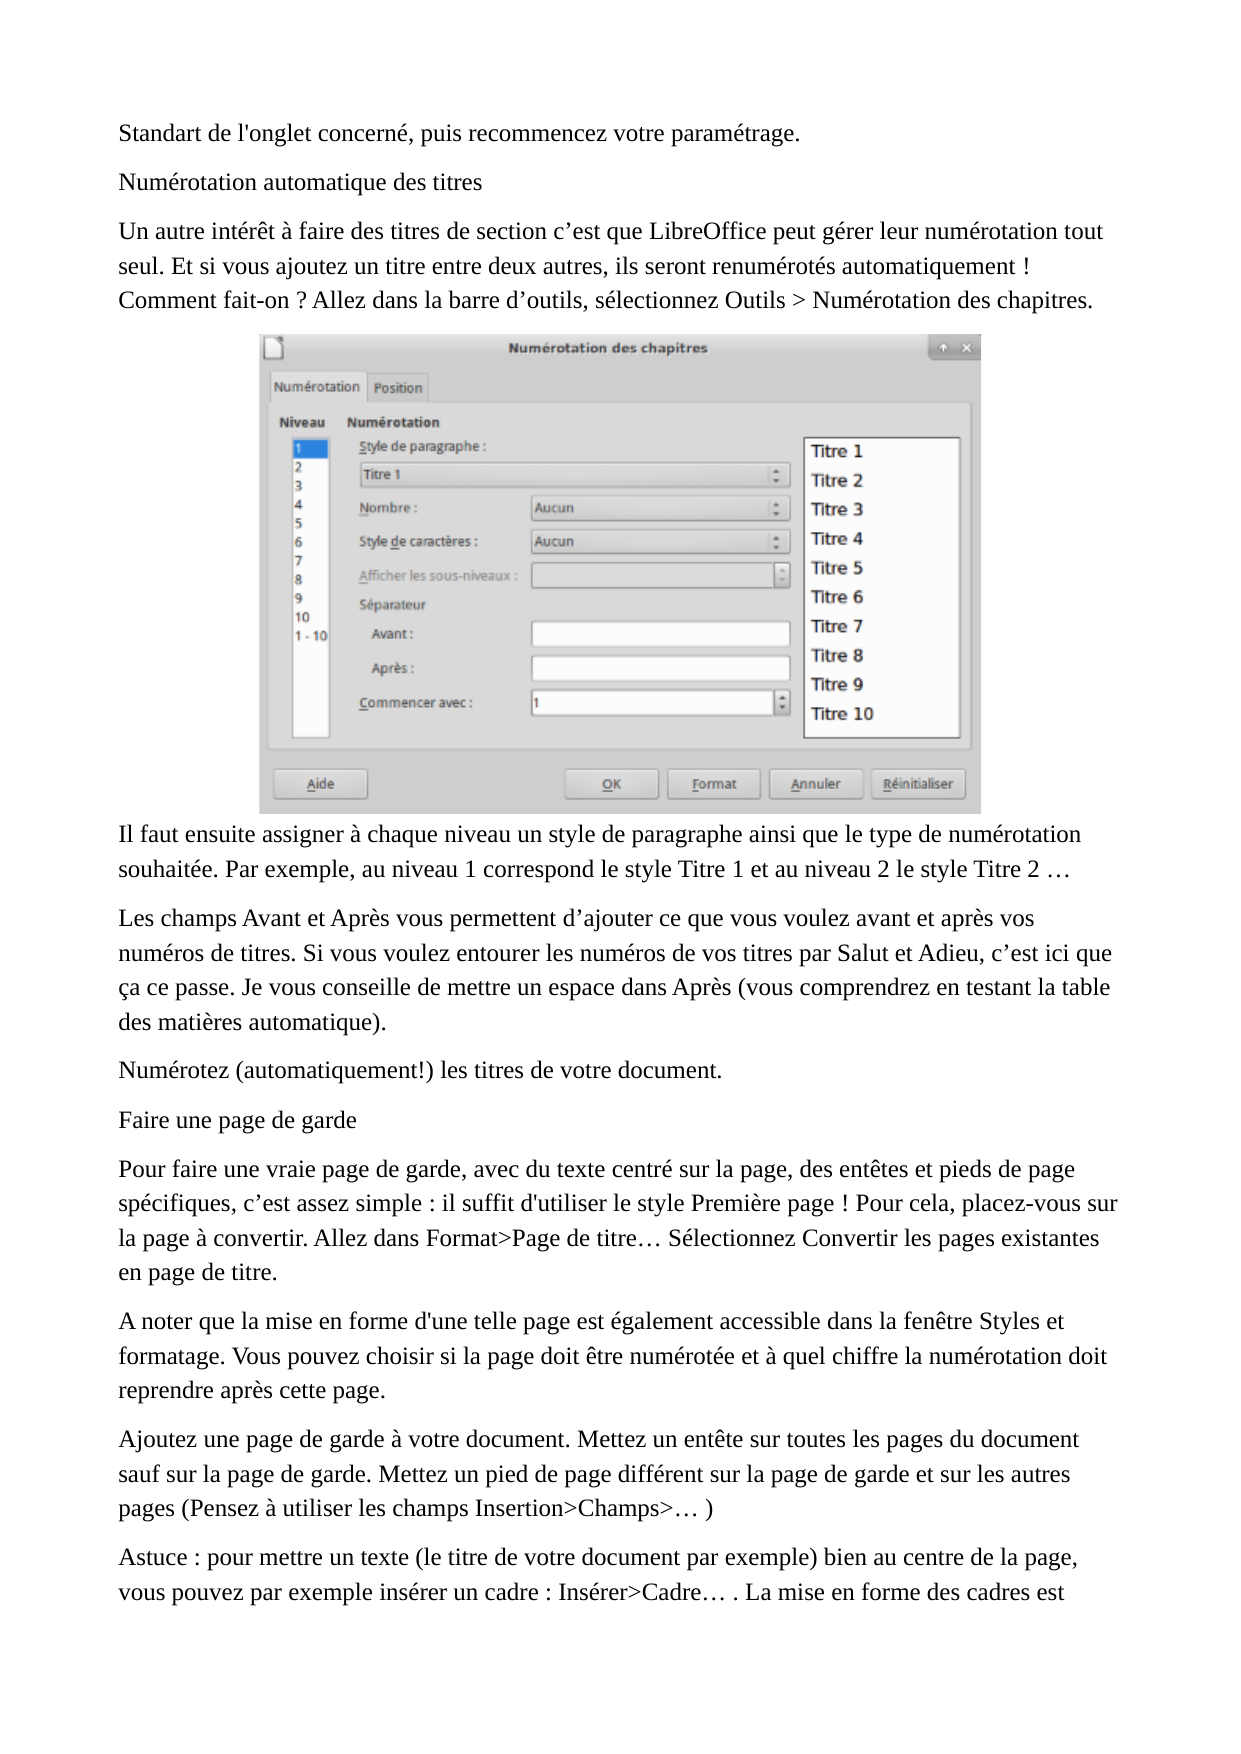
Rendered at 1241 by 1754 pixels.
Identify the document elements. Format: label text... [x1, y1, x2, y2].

text A noter que la mise en forme d'une telle page est également accessible dans la fenêtre Styles et formatage. Vous pouvez choisir si la page doit être numérotée et à quel chiffre la numérotation doit reprendre après cette page. [118, 1306, 1122, 1404]
text Un autre intérêt à faire des titres de section c’est que LibreOffice peut gérer leur numérotation tout seul. Et si vous ajoutez un titre entre deux autres, ils seront renumérotés automatiquement ! Comment fait-on ? Allez dans la barre d’outils, sélectionnez Outils > Numérotation des chapitres. [118, 216, 1122, 314]
text Numérotez (automatiquement!) les titres de votre document. [118, 1056, 1122, 1084]
text Standart de l'onglet concerné, puis recommencez votre paramétrage. [118, 118, 1122, 147]
text Ajoutez une page de garde à votre document. Mettez un entête sur toutes les pages du document sauf sur la page de garde. Mettez un pied de page différent sur la page de garde et sur les autres pages (Pensez à utiliser les champs Insertion>Champs>… ) [118, 1424, 1122, 1522]
text Il faut ensuite assigner à chaque niveau un style de paragraphe ainsi que le type de numérotation souhaitée. Par exemple, au niveau 1 correspond le style Titre 1 et au niveau 2 le style Titre 2 … [118, 334, 1122, 883]
text Faire une page de garde [118, 1105, 1122, 1133]
text Astuce : pour mettre un texte (le titre de votre document par exemple) bien au centre de la page, vous pouvez par exemple insérer un cadre : Insérer>Cadre… . La mise en forme des cadres est [118, 1542, 1122, 1606]
text Numérotation automatique des titres [118, 167, 1122, 196]
text Pour faire une vraie page de garde, avec du texte centré sur la page, des entêtes et pieds de page spécifiques, c’est assez simple : il suffit d'utiliser le style Première page ! Pour cela, placez-vous sur la page à convertir. Allez dans Format>Page de titre… Sélectionnez Convertir les pages existantes en page de titre. [118, 1154, 1122, 1286]
text Les champs Avant et Après vous permettent d’ajouter ce que vous voulez avant et après vos numéros de titres. Si vous voulez entourer les numéros de vos titres par Salut et Adieu, c’est ici que ça ce passe. Je vous conseille de mettre un espace dans Après (vous comprendrez en testant la table des matières automatique). [118, 903, 1122, 1035]
picture [259, 334, 982, 814]
